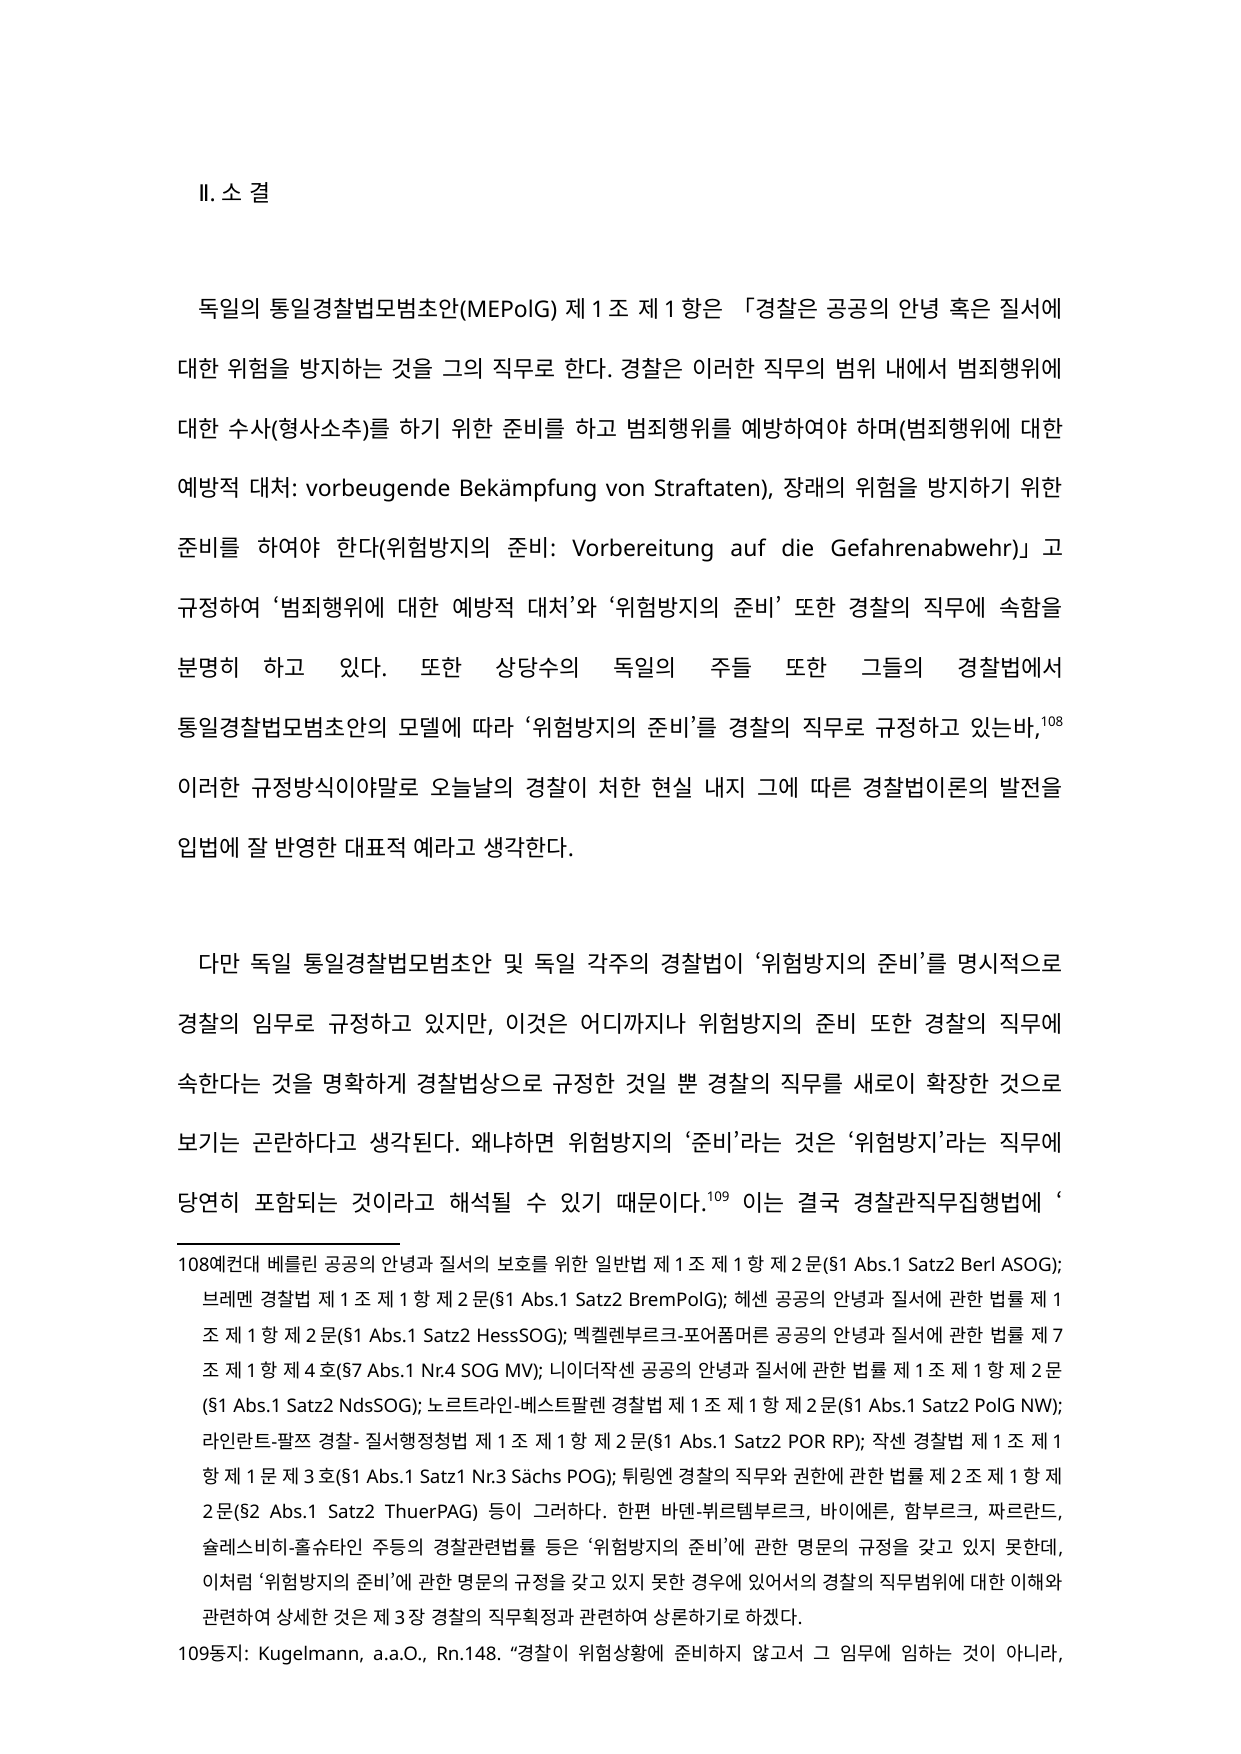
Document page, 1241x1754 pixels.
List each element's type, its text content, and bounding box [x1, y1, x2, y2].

text 독일의 통일경찰법모범초안(MEPolG) 제1조 제1항은 「경찰은 공공의 안녕 혹은 질서에 대한 위험을 방지하는 것을 그의 직무로 한다. 경찰은 이러한 직무의 범위 내에서 범죄행위에 대한 수사(형사소추)를 하기 위한 준비를 하고 범죄행위를 예방하여야 하며(범죄행위에 대한 예방적 대처: vorbeugende Bekämpfung von Straftaten), 장래의 위험을 방지하기 위한 준비를 하여야 한다(위험방지의 준비: Vorbereitung auf die Gefahrenabwehr)」고 규정하여 ‘범죄행위에 대한 예방적 대처’와 ‘위험방지의 준비’ 또한 경찰의 직무에 속함을 분명히 하고 있다. 또한 상당수의 독일의 주들 또한 그들의 경찰법에서 통일경찰법모범초안의 모델에 따라 ‘위험방지의 준비’를 경찰의 직무로 규정하고 있는바, 이러한 규정방식이야말로 오늘날의 경찰이 처한 현실 내지 그에 따른 경찰법이론의 발전을 입법에 잘 반영한 대표적 예라고 생각한다. [177, 291, 1063, 863]
text 다만 독일 통일경찰법모범초안 및 독일 각주의 경찰법이 ‘위험방지의 준비’를 명시적으로 경찰의 임무로 규정하고 있지만, 이것은 어디까지나 위험방지의 준비 또한 경찰의 직무에 속한다는 것을 명확하게 경찰법상으로 규정한 것일 뿐 경찰의 직무를 새로이 확장한 것으로 보기는 곤란하다고 생각된다. 왜냐하면 위험방지의 ‘준비’라는 것은 ‘위험방지’라는 직무에 당연히 포함되는 것이라고 해석될 수 있기 때문이다. 이는 결국 경찰관직무집행법에 ‘ [177, 946, 1063, 1218]
text 예컨대 베를린 공공의 안녕과 질서의 보호를 위한 일반법 제1조 제1항 제2문(§1 Abs.1 Satz2 Berl ASOG); 브레멘 경찰법 제1조 제1항 제2문(§1 Abs.1 Satz2 BremPolG); 헤센 공공의 안녕과 질서에 관한 법률 제1조 제1항 제2문(§1 Abs.1 Satz2 HessSOG); 멕켈렌부르크-포어폼머른 공공의 안녕과 질서에 관한 법률 제7조 제1항 제4호(§7 Abs.1 Nr.4 SOG MV); 니이더작센 공공의 안녕과 질서에 관한 법률 제1조 제1항 제2문(§1 Abs.1 Satz2 NdsSOG); 노르트라인-베스트팔렌 경찰법 제1조 제1항 제2문(§1 Abs.1 Satz2 PolG NW); 라인란트-팔쯔 경찰- 질서행정청법 제1조 제1항 제2문(§1 Abs.1 Satz2 POR RP); 작센 경찰법 제1조 제1항 제1문 제3호(§1 Abs.1 Satz1 Nr.3 Sächs POG); 튀링엔 경찰의 직무와 권한에 관한 법률 제2조 제1항 제2문(§2 Abs.1 Satz2 ThuerPAG) 등이 그러하다. 한편 바덴-뷔르템부르크, 바이에른, 함부르크, 짜르란드, 슐레스비히-홀슈타인 주등의 경찰관련법률 등은 ‘위험방지의 준비’에 관한 명문의 규정을 갖고 있지 못한데, 이처럼 ‘위험방지의 준비’에 관한 명문의 규정을 갖고 있지 못한 경우에 있어서의 경찰의 직무범위에 대한 이해와 관련하여 상세한 것은 제3장 경찰의 직무획정과 관련하여 상론하기로 하겠다. [177, 1250, 1063, 1630]
text 동지: Kugelmann, a.a.O., Rn.148. “경찰이 위험상황에 준비하지 않고서 그 임무에 임하는 것이 아니라, [177, 1638, 1063, 1665]
text Ⅱ. 소 결 [177, 174, 1063, 208]
